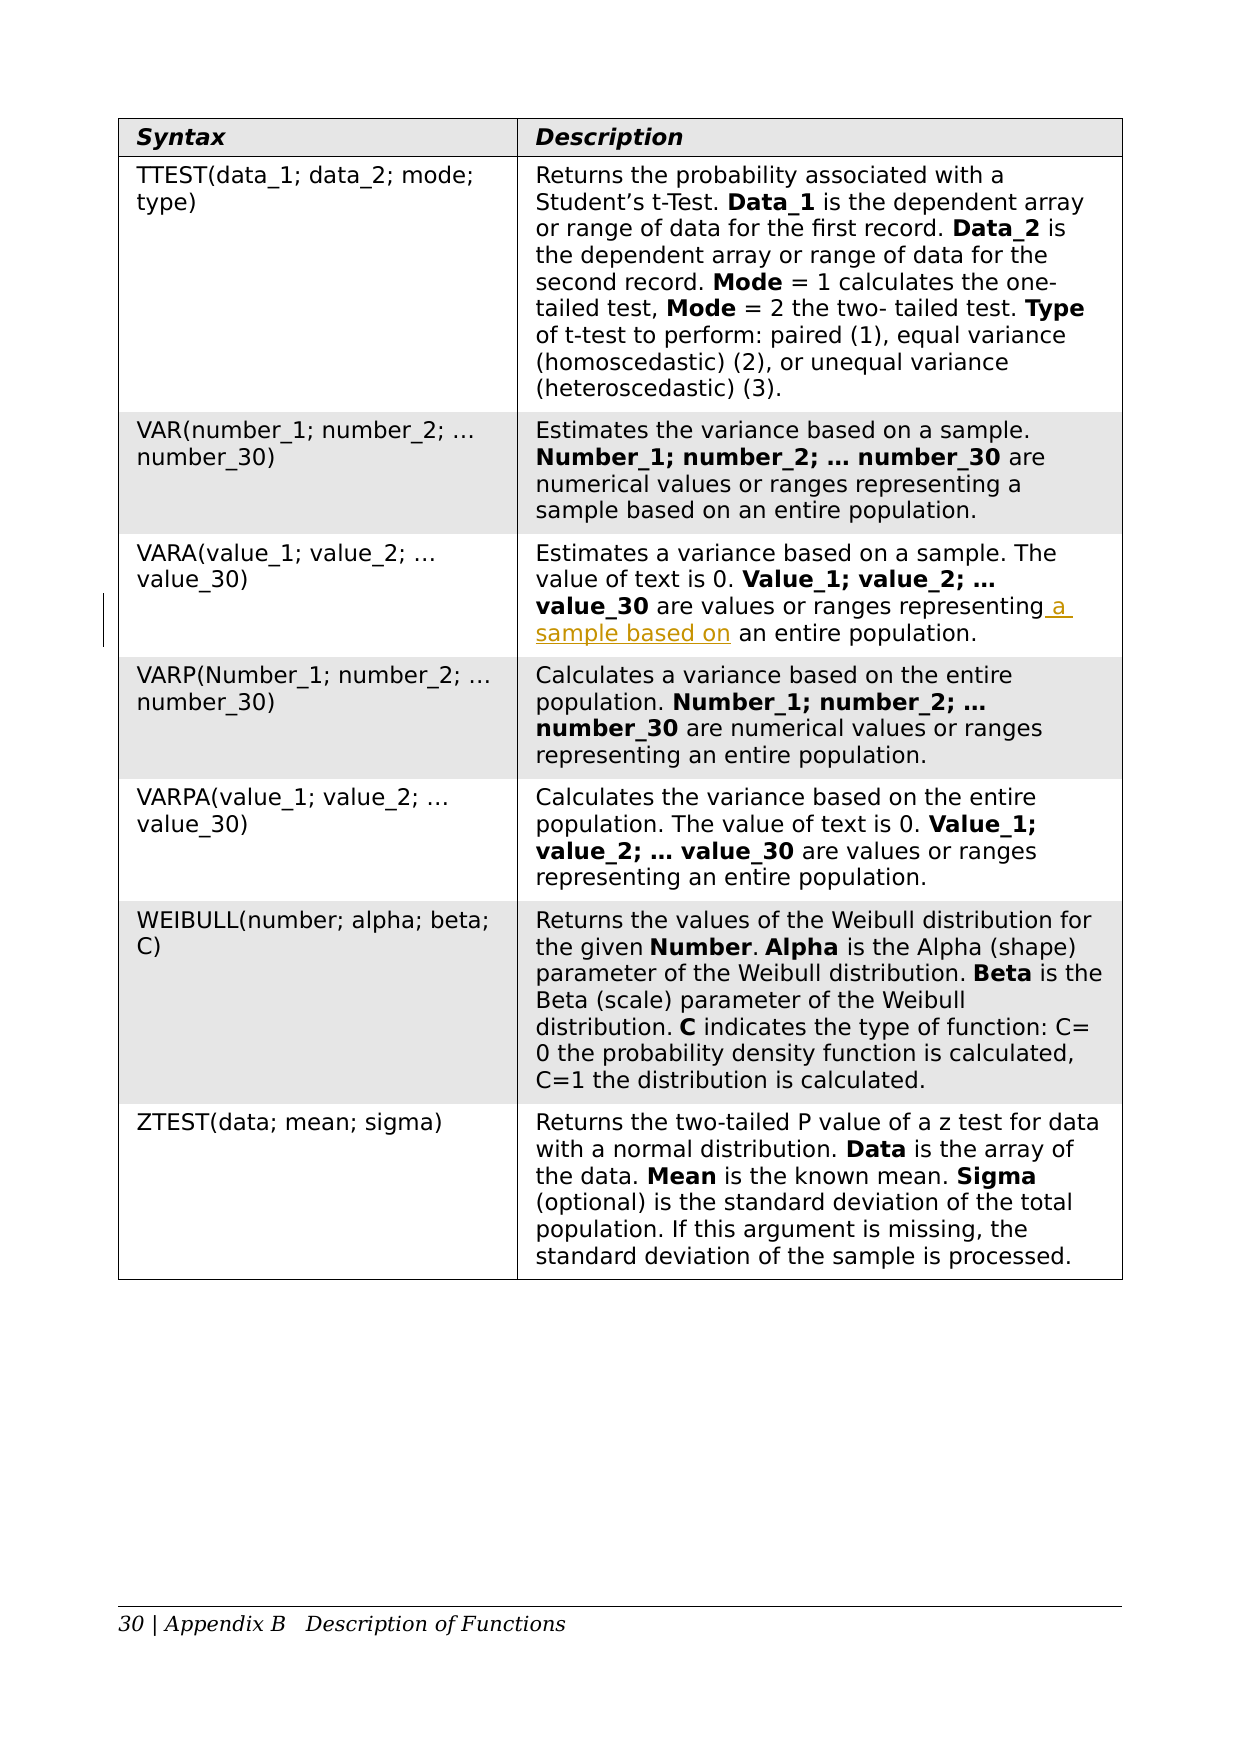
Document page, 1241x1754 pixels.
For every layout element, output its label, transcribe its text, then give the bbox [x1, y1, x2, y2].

table_header Syntax [119, 119, 517, 156]
table_cell VAR(number_1; number_2; … number_30) [119, 412, 517, 534]
table_cell Returns the values of the Weibull distribution for the given Number. Alpha is the Alpha (shape) parameter of the Weibull distribution. Beta is the Beta (scale) parameter of the Weibull distribution. C indicates the type of function: C= 0 the probability density function is calculated, C=1 the distribution is calculated. [518, 901, 1122, 1104]
table_cell Estimates the variance based on a sample. Number_1; number_2; … number_30 are numerical values or ranges representing a sample based on an entire population. [518, 412, 1122, 534]
table_cell TTEST(data_1; data_2; mode; type) [119, 157, 517, 412]
table_cell VARP(Number_1; number_2; … number_30) [119, 657, 517, 779]
table_cell Calculates a variance based on the entire population. Number_1; number_2; … number_30 are numerical values or ranges representing an entire population. [518, 657, 1122, 779]
table_cell VARPA(value_1; value_2; … value_30) [119, 779, 517, 901]
table_cell Estimates a variance based on a sample. The value of text is 0. Value_1; value_2; … value_30 are values or ranges representing a sample based on an entire population. [518, 534, 1122, 657]
table_header Description [518, 119, 1122, 156]
table_cell Calculates the variance based on the entire population. The value of text is 0. Value_1; value_2; … value_30 are values or ranges representing an entire population. [518, 779, 1122, 901]
table_cell ZTEST(data; mean; sigma) [119, 1104, 517, 1279]
table_cell Returns the two-tailed P value of a z test for data with a normal distribution. Data is the array of the data. Mean is the known mean. Sigma (optional) is the standard deviation of the total population. If this argument is missing, the standard deviation of the sample is processed. [518, 1104, 1122, 1279]
table_cell VARA(value_1; value_2; … value_30) [119, 534, 517, 657]
table_cell WEIBULL(number; alpha; beta; C) [119, 901, 517, 1104]
table_cell Returns the probability associated with a Student’s t-Test. Data_1 is the dependent array or range of data for the first record. Data_2 is the dependent array or range of data for the second record. Mode = 1 calculates the one-tailed test, Mode = 2 the two- tailed test. Type of t-test to perform: paired (1), equal variance (homoscedastic) (2), or unequal variance (heteroscedastic) (3). [518, 157, 1122, 412]
